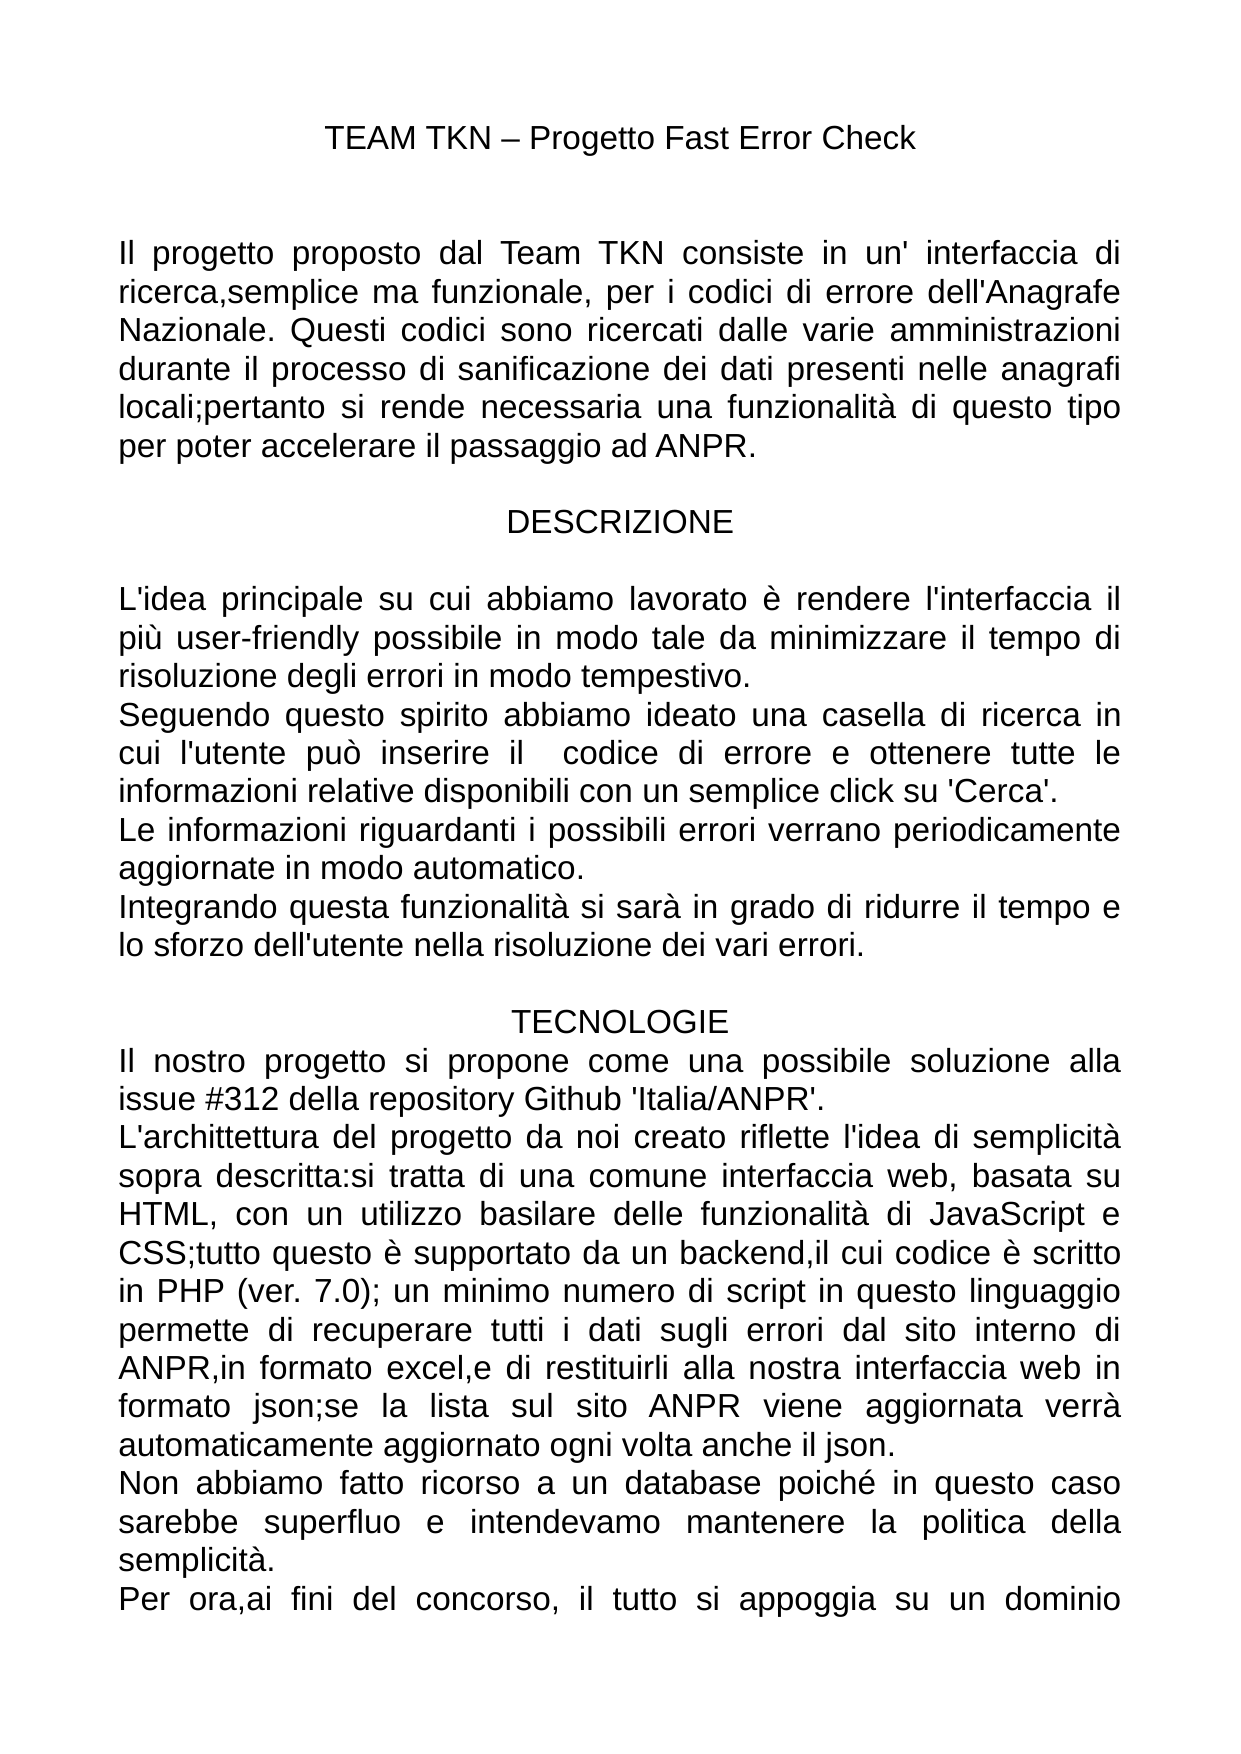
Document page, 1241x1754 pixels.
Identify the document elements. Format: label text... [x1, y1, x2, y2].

text Le informazioni riguardanti i possibili errori verrano periodicamente aggiornate in modo automatico. [118, 810, 1122, 887]
text TECNOLOGIE [118, 1002, 1122, 1041]
text Il progetto proposto dal Team TKN consiste in un' interfaccia di ricerca,semplice ma funzionale, per i codici di errore dell'Anagrafe Nazionale. Questi codici sono ricercati dalle varie amministrazioni durante il processo di sanificazione dei dati presenti nelle anagrafi locali;pertanto si rende necessaria una funzionalità di questo tipo per poter accelerare il passaggio ad ANPR. [118, 233, 1122, 464]
text Seguendo questo spirito abbiamo ideato una casella di ricerca in cui l'utente può inserire il codice di errore e ottenere tutte le informazioni relative disponibili con un semplice click su 'Cerca'. [118, 695, 1122, 810]
text L'idea principale su cui abbiamo lavorato è rendere l'interfaccia il più user-friendly possibile in modo tale da minimizzare il tempo di risoluzione degli errori in modo tempestivo. [118, 579, 1122, 695]
text Non abbiamo fatto ricorso a un database poiché in questo caso sarebbe superfluo e intendevamo mantenere la politica della semplicità. [118, 1463, 1122, 1579]
text TEAM TKN – Progetto Fast Error Check [118, 118, 1122, 157]
text Per ora,ai fini del concorso, il tutto si appoggia su un dominio [118, 1579, 1122, 1617]
text Integrando questa funzionalità si sarà in grado di ridurre il tempo e lo sforzo dell'utente nella risoluzione dei vari errori. [118, 887, 1122, 964]
text Il nostro progetto si propone come una possibile soluzione alla issue #312 della repository Github 'Italia/ANPR'. [118, 1041, 1122, 1117]
text L'archittettura del progetto da noi creato riflette l'idea di semplicità sopra descritta:si tratta di una comune interfaccia web, basata su HTML, con un utilizzo basilare delle funzionalità di JavaScript e CSS;tutto questo è supportato da un backend,il cui codice è scritto in PHP (ver. 7.0); un minimo numero di script in questo linguaggio permette di recuperare tutti i dati sugli errori dal sito interno di ANPR,in formato excel,e di restituirli alla nostra interfaccia web in formato json;se la lista sul sito ANPR viene aggiornata verrà automaticamente aggiornato ogni volta anche il json. [118, 1117, 1122, 1463]
text DESCRIZIONE [118, 502, 1122, 541]
